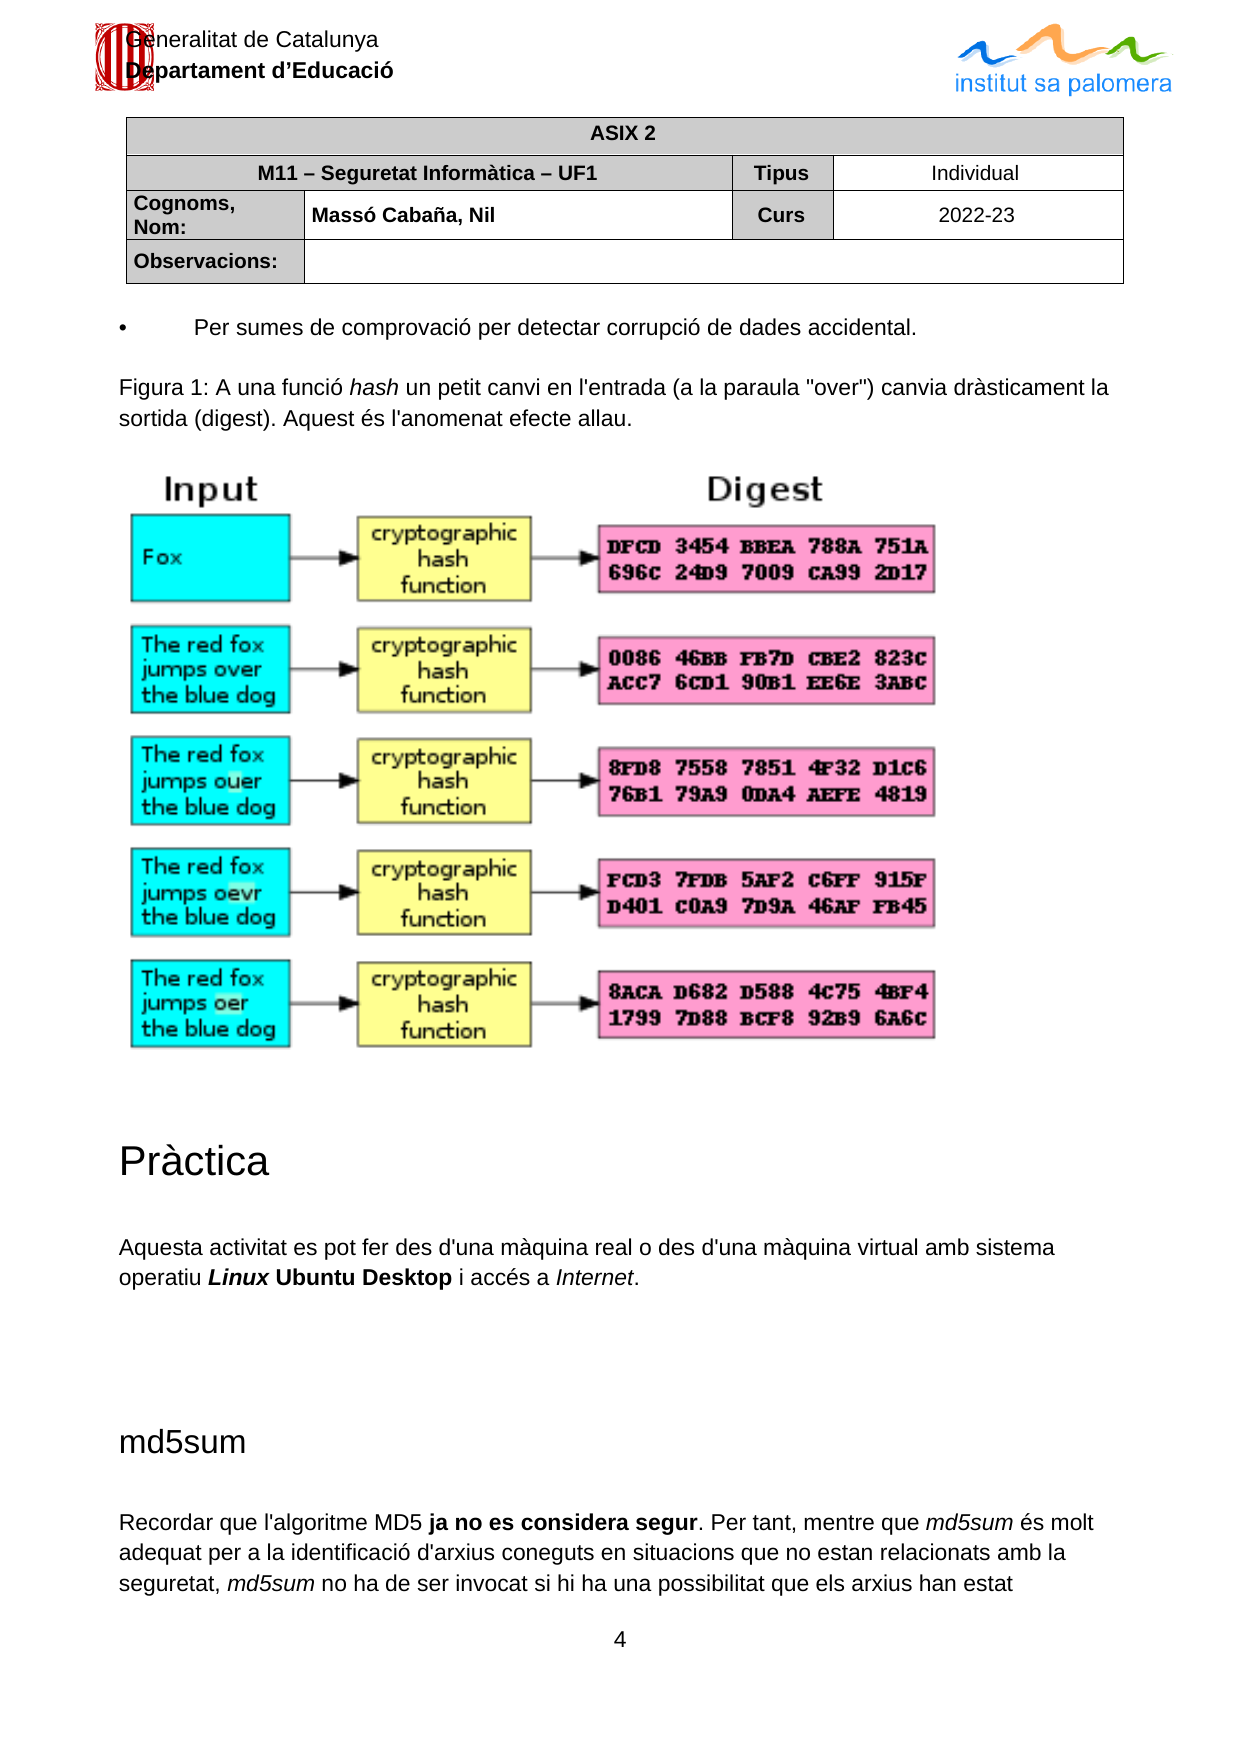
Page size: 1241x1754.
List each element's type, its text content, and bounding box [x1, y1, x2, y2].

subtitle Pràctica [119, 1136, 1121, 1184]
picture [93, 21, 155, 93]
picture [118, 465, 949, 1061]
picture [948, 21, 1177, 100]
subtitle md5sum [119, 1422, 1121, 1461]
text Aquesta activitat es pot fer des d'una màquina real o des d'una màquina virtual amb sistema operatiu Linux Ubuntu Desktop i accés a Internet. [119, 1234, 1121, 1290]
text Figura 1: A una funció hash un petit canvi en l'entrada (a la paraula "over") canvia dràsticament la sortida (digest). Aquest és l'anomenat efecte allau. [119, 374, 1121, 431]
text • Per sumes de comprovació per detectar corrupció de dades accidental. [119, 314, 1121, 340]
text Recordar que l'algoritme MD5 ja no es considera segur. Per tant, mentre que md5sum és molt adequat per a la identificació d'arxius coneguts en situacions que no estan relacionats amb la seguretat, md5sum no ha de ser invocat si hi ha una possibilitat que els arxius han estat [119, 1509, 1121, 1596]
